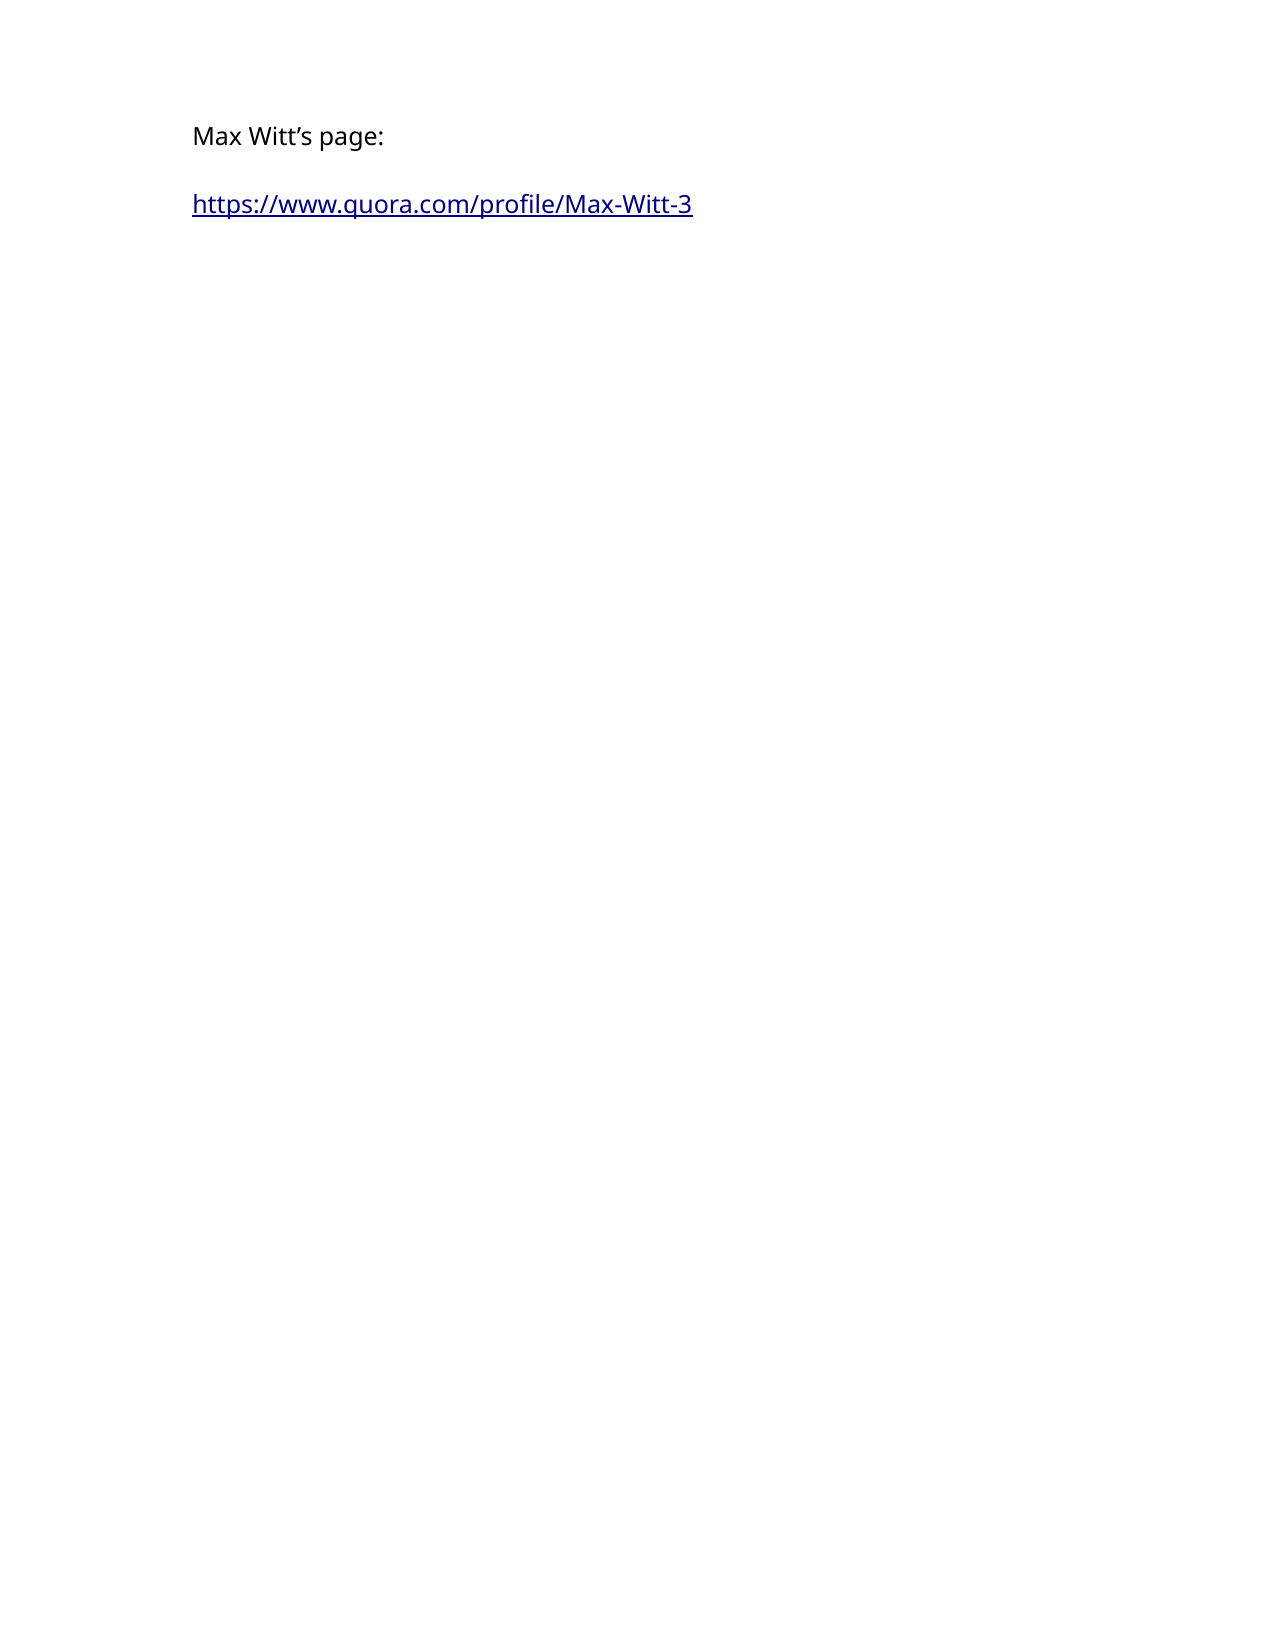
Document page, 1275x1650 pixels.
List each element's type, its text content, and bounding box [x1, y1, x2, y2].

text https://www.quora.com/profile/Max-Witt-3 [118, 186, 1157, 220]
text Max Witt’s page: [118, 118, 1157, 152]
